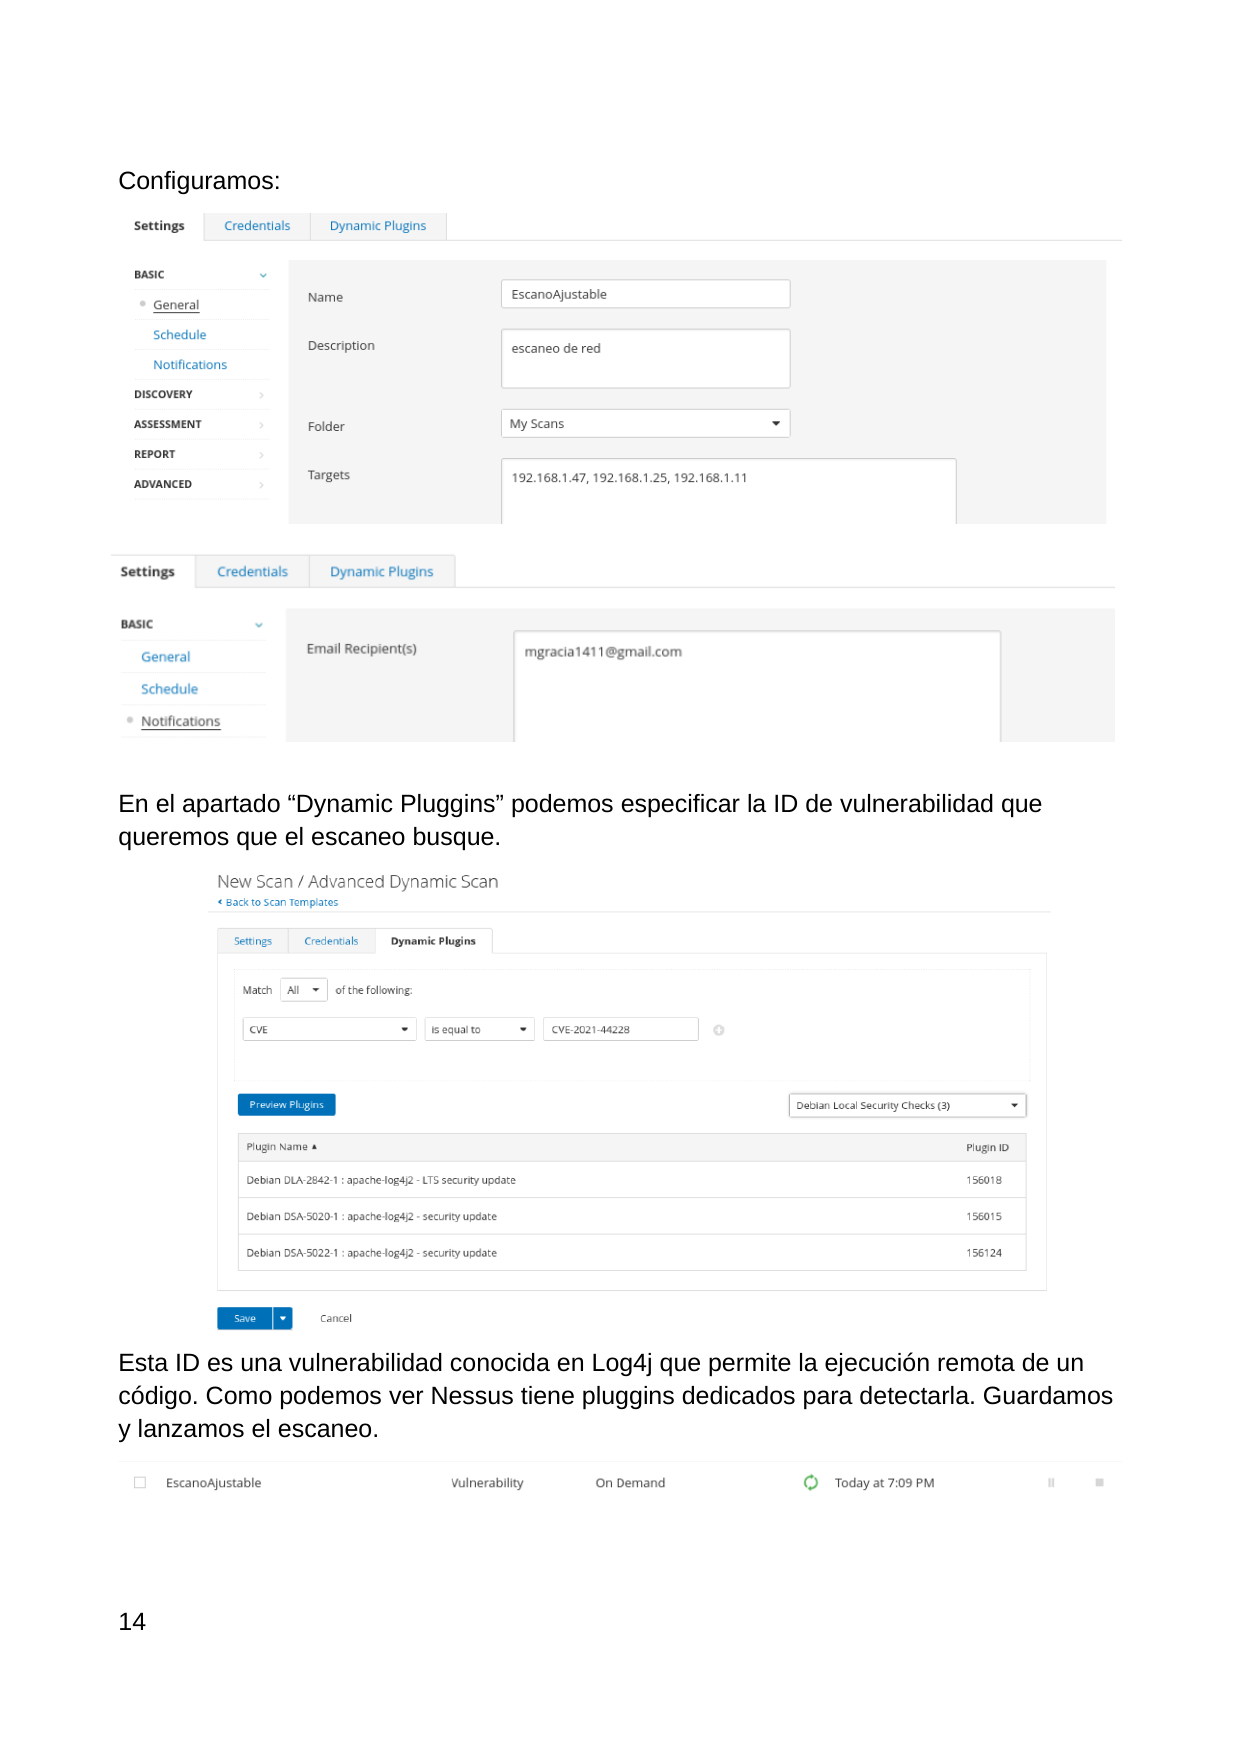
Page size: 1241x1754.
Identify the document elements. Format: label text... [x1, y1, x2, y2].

text En el apartado “Dynamic Pluggins” podemos especificar la ID de vulnerabilidad que queremos que el escaneo busque. [118, 789, 1122, 851]
picture [118, 213, 1123, 524]
picture [111, 545, 1115, 742]
picture [208, 872, 1051, 1344]
text Configuramos: [118, 166, 1122, 194]
text Esta ID es una vulnerabilidad conocida en Log4j que permite la ejecución remota de un código. Como podemos ver Nessus tiene pluggins dedicados para detectarla. Guardamos y lanzamos el escaneo. [118, 870, 1122, 1443]
picture [118, 1461, 1123, 1505]
